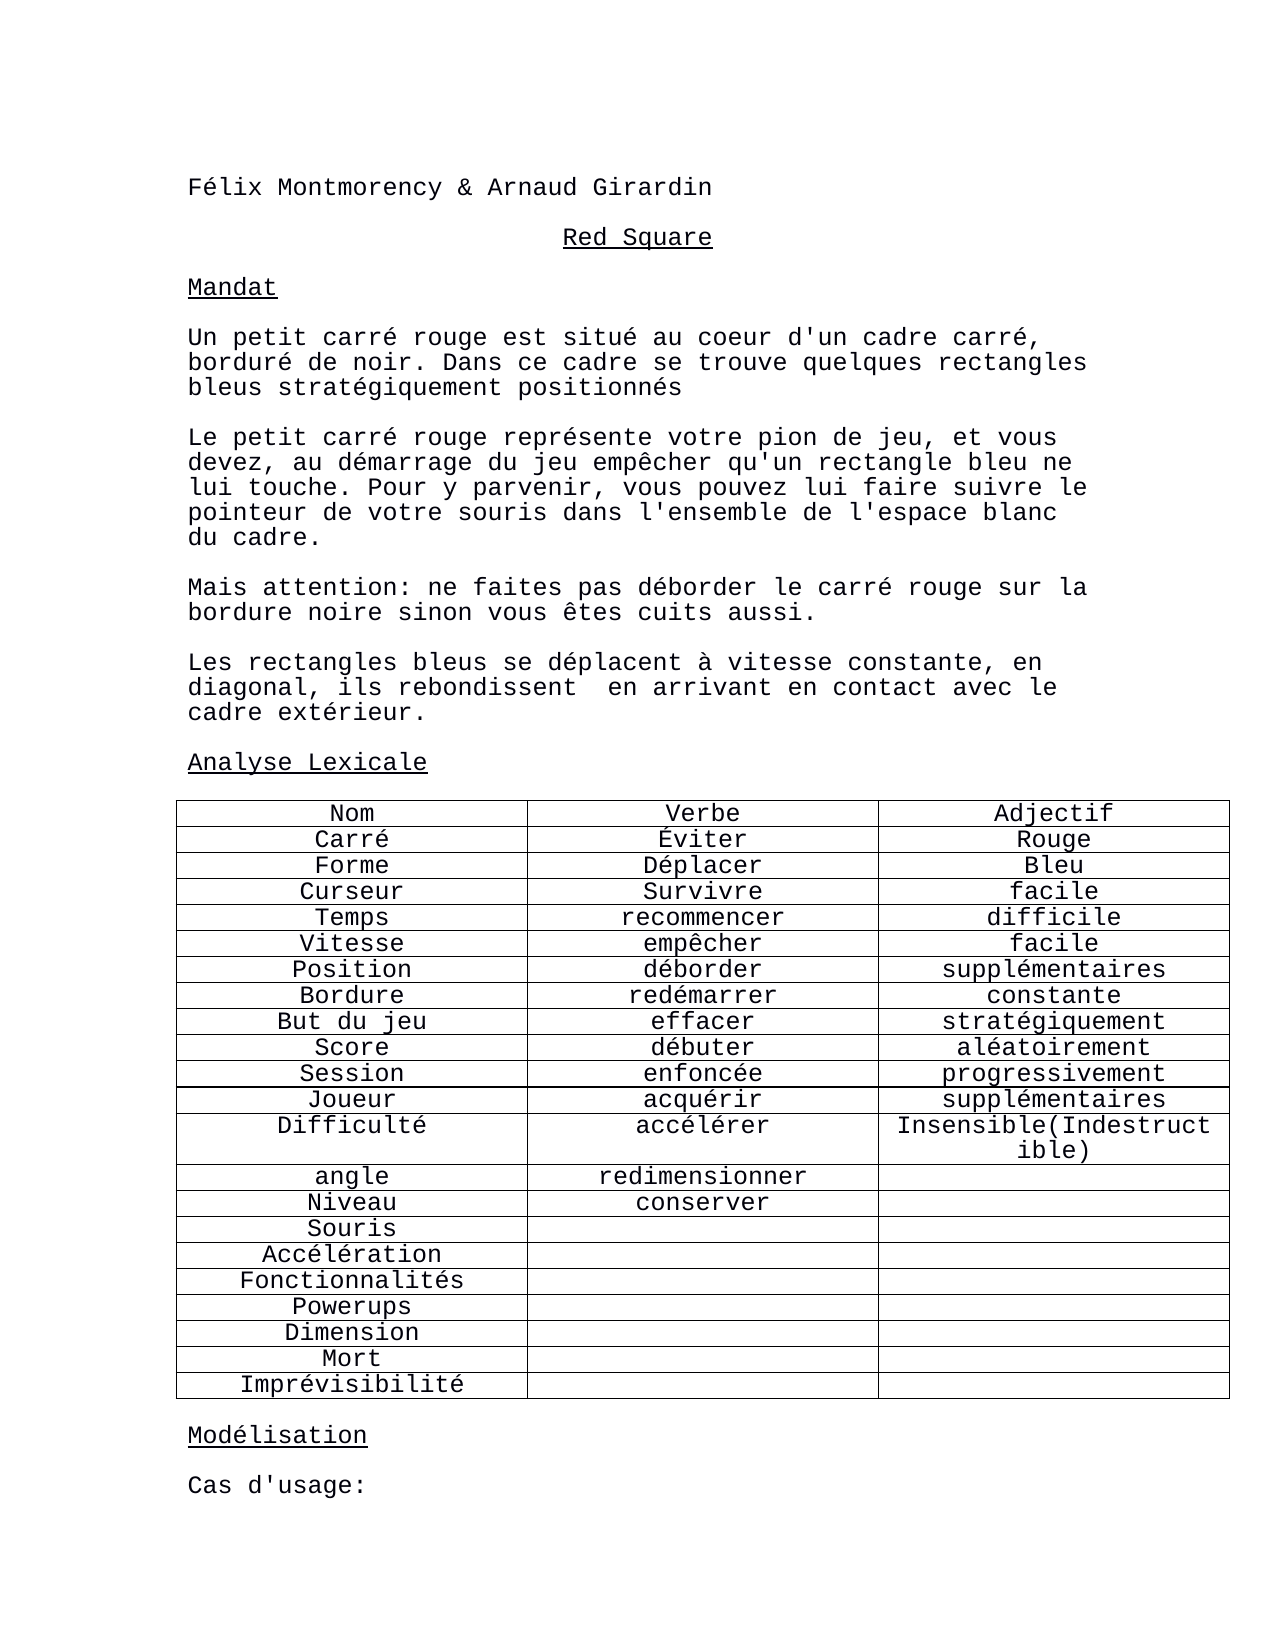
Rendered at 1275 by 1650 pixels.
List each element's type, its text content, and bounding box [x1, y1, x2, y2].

table_cell Éviter [528, 827, 878, 852]
table_cell conserver [528, 1191, 878, 1216]
table_cell accélérer [528, 1114, 878, 1163]
table_cell stratégiquement [879, 1009, 1229, 1034]
table_cell Curseur [177, 879, 527, 904]
table_cell [528, 1295, 878, 1320]
table_cell progressivement [879, 1061, 1229, 1086]
text Mais attention: ne faites pas déborder le carré rouge sur la bordure noire sinon vous êtes cuits aussi. [187, 575, 1087, 625]
table_cell Déplacer [528, 853, 878, 878]
table_cell Accélération [177, 1243, 527, 1268]
text Cas d'usage: [187, 1474, 1087, 1499]
table_cell Mort [177, 1347, 527, 1372]
text Félix Montmorency & Arnaud Girardin [187, 175, 1087, 200]
table_cell Difficulté [177, 1114, 527, 1163]
table_cell [528, 1373, 878, 1398]
table_cell Session [177, 1061, 527, 1086]
table_cell [879, 1191, 1229, 1216]
text Analyse Lexicale [187, 750, 1087, 775]
table_cell angle [177, 1165, 527, 1189]
table_cell débuter [528, 1035, 878, 1060]
text Modélisation [187, 1424, 1087, 1449]
table_cell Niveau [177, 1191, 527, 1216]
table_cell acquérir [528, 1088, 878, 1112]
table_cell Powerups [177, 1295, 527, 1320]
table_cell Carré [177, 827, 527, 852]
text Red Square [187, 225, 1087, 250]
table_cell Imprévisibilité [177, 1373, 527, 1398]
table_cell [879, 1243, 1229, 1268]
table_cell effacer [528, 1009, 878, 1034]
table_cell empêcher [528, 931, 878, 956]
table_cell [879, 1295, 1229, 1320]
table_cell Souris [177, 1217, 527, 1242]
table_cell [879, 1165, 1229, 1189]
table_header Verbe [528, 801, 878, 826]
table_cell Forme [177, 853, 527, 878]
table_cell Bordure [177, 983, 527, 1008]
table_cell Temps [177, 905, 527, 930]
table_cell Fonctionnalités [177, 1269, 527, 1294]
text Mandat [187, 275, 1087, 300]
table_cell [879, 1373, 1229, 1398]
table_cell supplémentaires [879, 1088, 1229, 1112]
table_cell redémarrer [528, 983, 878, 1008]
table_cell Score [177, 1035, 527, 1060]
table_cell But du jeu [177, 1009, 527, 1034]
text Le petit carré rouge représente votre pion de jeu, et vous devez, au démarrage du jeu empêcher qu'un rectangle bleu ne lui touche. Pour y parvenir, vous pouvez lui faire suivre le pointeur de votre souris dans l'ensemble de l'espace blanc du cadre. [187, 425, 1087, 550]
table_cell Bleu [879, 853, 1229, 878]
table_cell [879, 1321, 1229, 1346]
table_cell Rouge [879, 827, 1229, 852]
table_cell [528, 1347, 878, 1372]
table_header Adjectif [879, 801, 1229, 826]
table_header Nom [177, 801, 527, 826]
table_cell recommencer [528, 905, 878, 930]
table_cell enfoncée [528, 1061, 878, 1086]
table_cell facile [879, 879, 1229, 904]
table_cell redimensionner [528, 1165, 878, 1189]
table_cell [879, 1217, 1229, 1242]
table_cell [879, 1347, 1229, 1372]
table_cell constante [879, 983, 1229, 1008]
text Les rectangles bleus se déplacent à vitesse constante, en diagonal, ils rebondissent en arrivant en contact avec le cadre extérieur. [187, 650, 1087, 725]
table_cell Position [177, 957, 527, 982]
table_cell déborder [528, 957, 878, 982]
text Un petit carré rouge est situé au coeur d'un cadre carré, borduré de noir. Dans ce cadre se trouve quelques rectangles bleus stratégiquement positionnés [187, 325, 1087, 400]
table_cell [528, 1321, 878, 1346]
table_cell [528, 1217, 878, 1242]
table_cell Joueur [177, 1088, 527, 1112]
table_cell supplémentaires [879, 957, 1229, 982]
table_cell aléatoirement [879, 1035, 1229, 1060]
table_cell [528, 1269, 878, 1294]
table_cell Survivre [528, 879, 878, 904]
table_cell [879, 1269, 1229, 1294]
table_cell Vitesse [177, 931, 527, 956]
table_cell [528, 1243, 878, 1268]
table_cell difficile [879, 905, 1229, 930]
table_cell Dimension [177, 1321, 527, 1346]
table_cell facile [879, 931, 1229, 956]
table_cell Insensible(Indestructible) [879, 1114, 1229, 1163]
